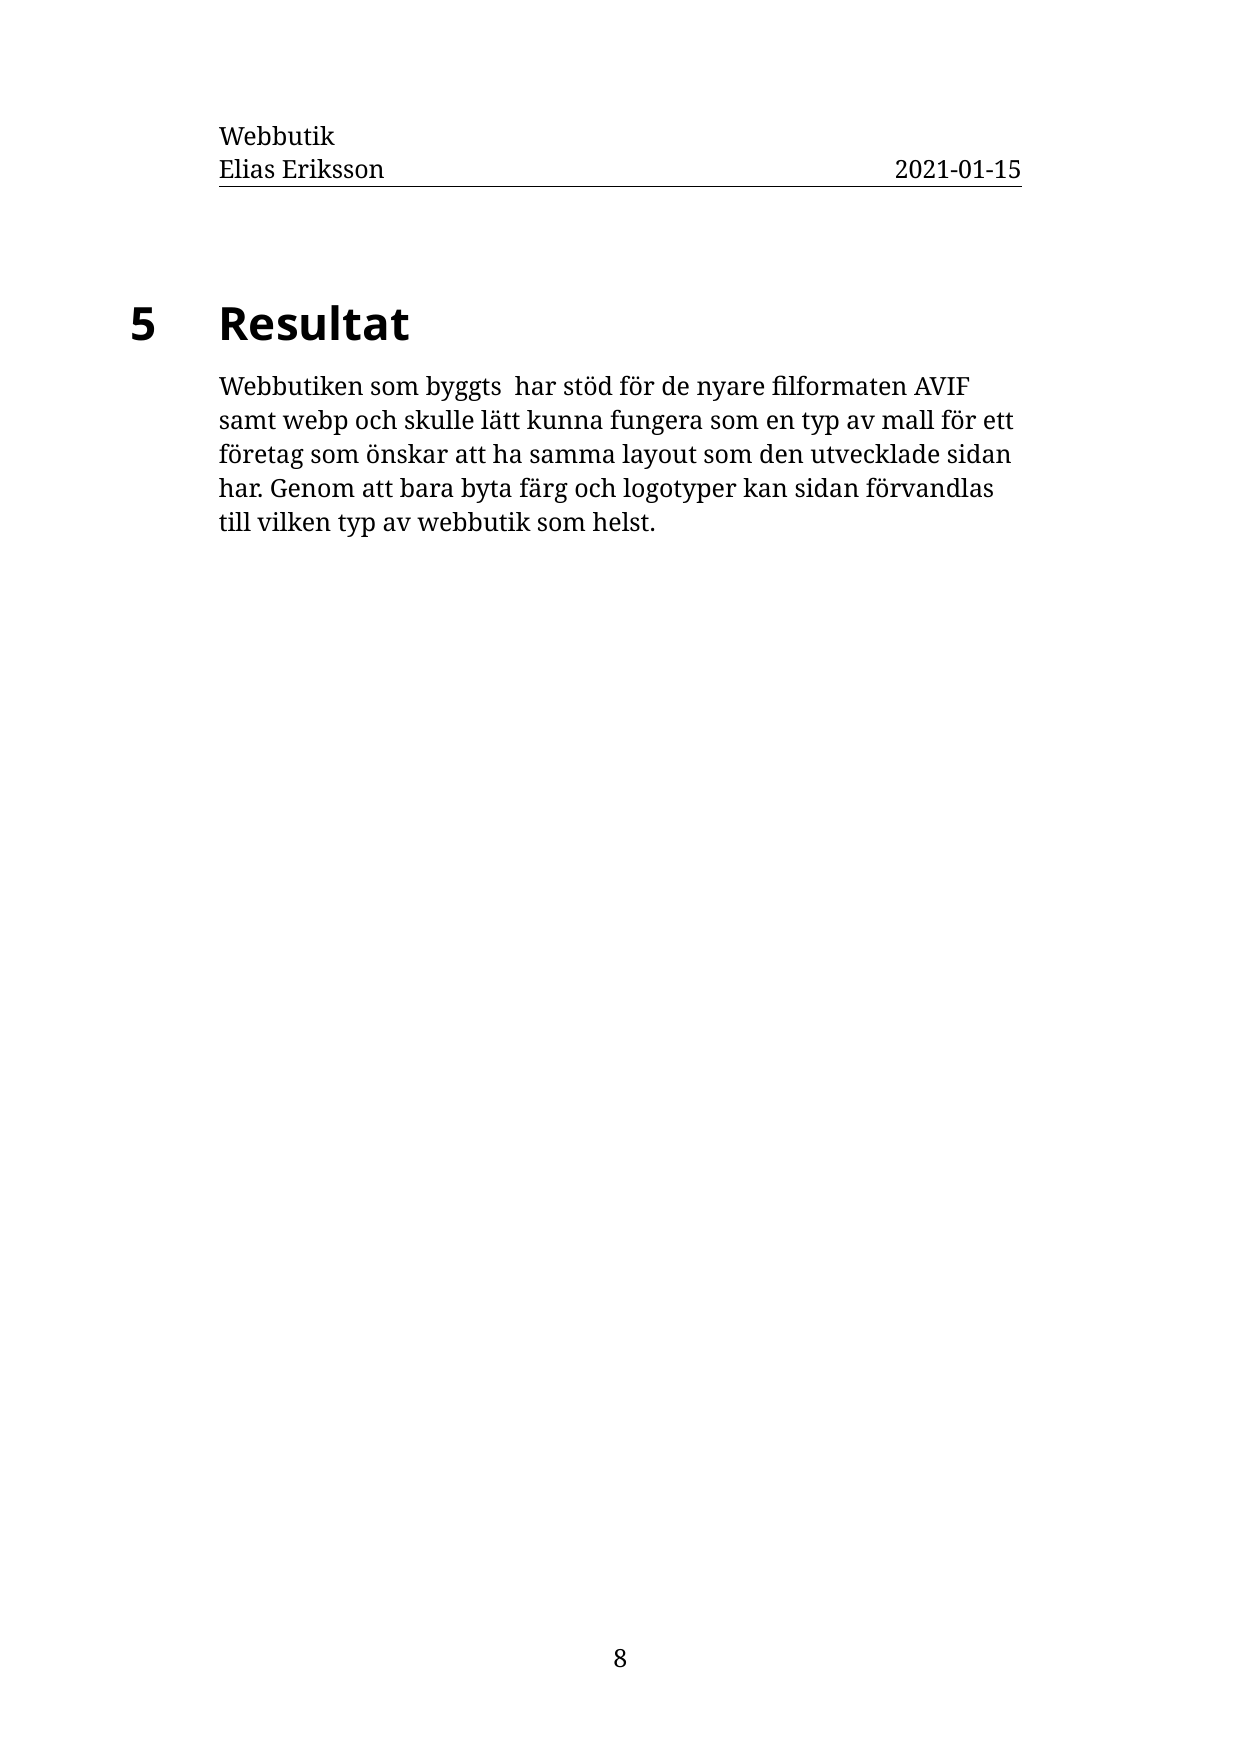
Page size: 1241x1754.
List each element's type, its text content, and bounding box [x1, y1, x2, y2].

text Webbutiken som byggts har stöd för de nyare filformaten AVIF samt webp och skulle lätt kunna fungera som en typ av mall för ett företag som önskar att ha samma layout som den utvecklade sidan har. Genom att bara byta färg och logotyper kan sidan förvandlas till vilken typ av webbutik som helst. [218, 369, 1022, 539]
subtitle Resultat [130, 291, 1022, 353]
